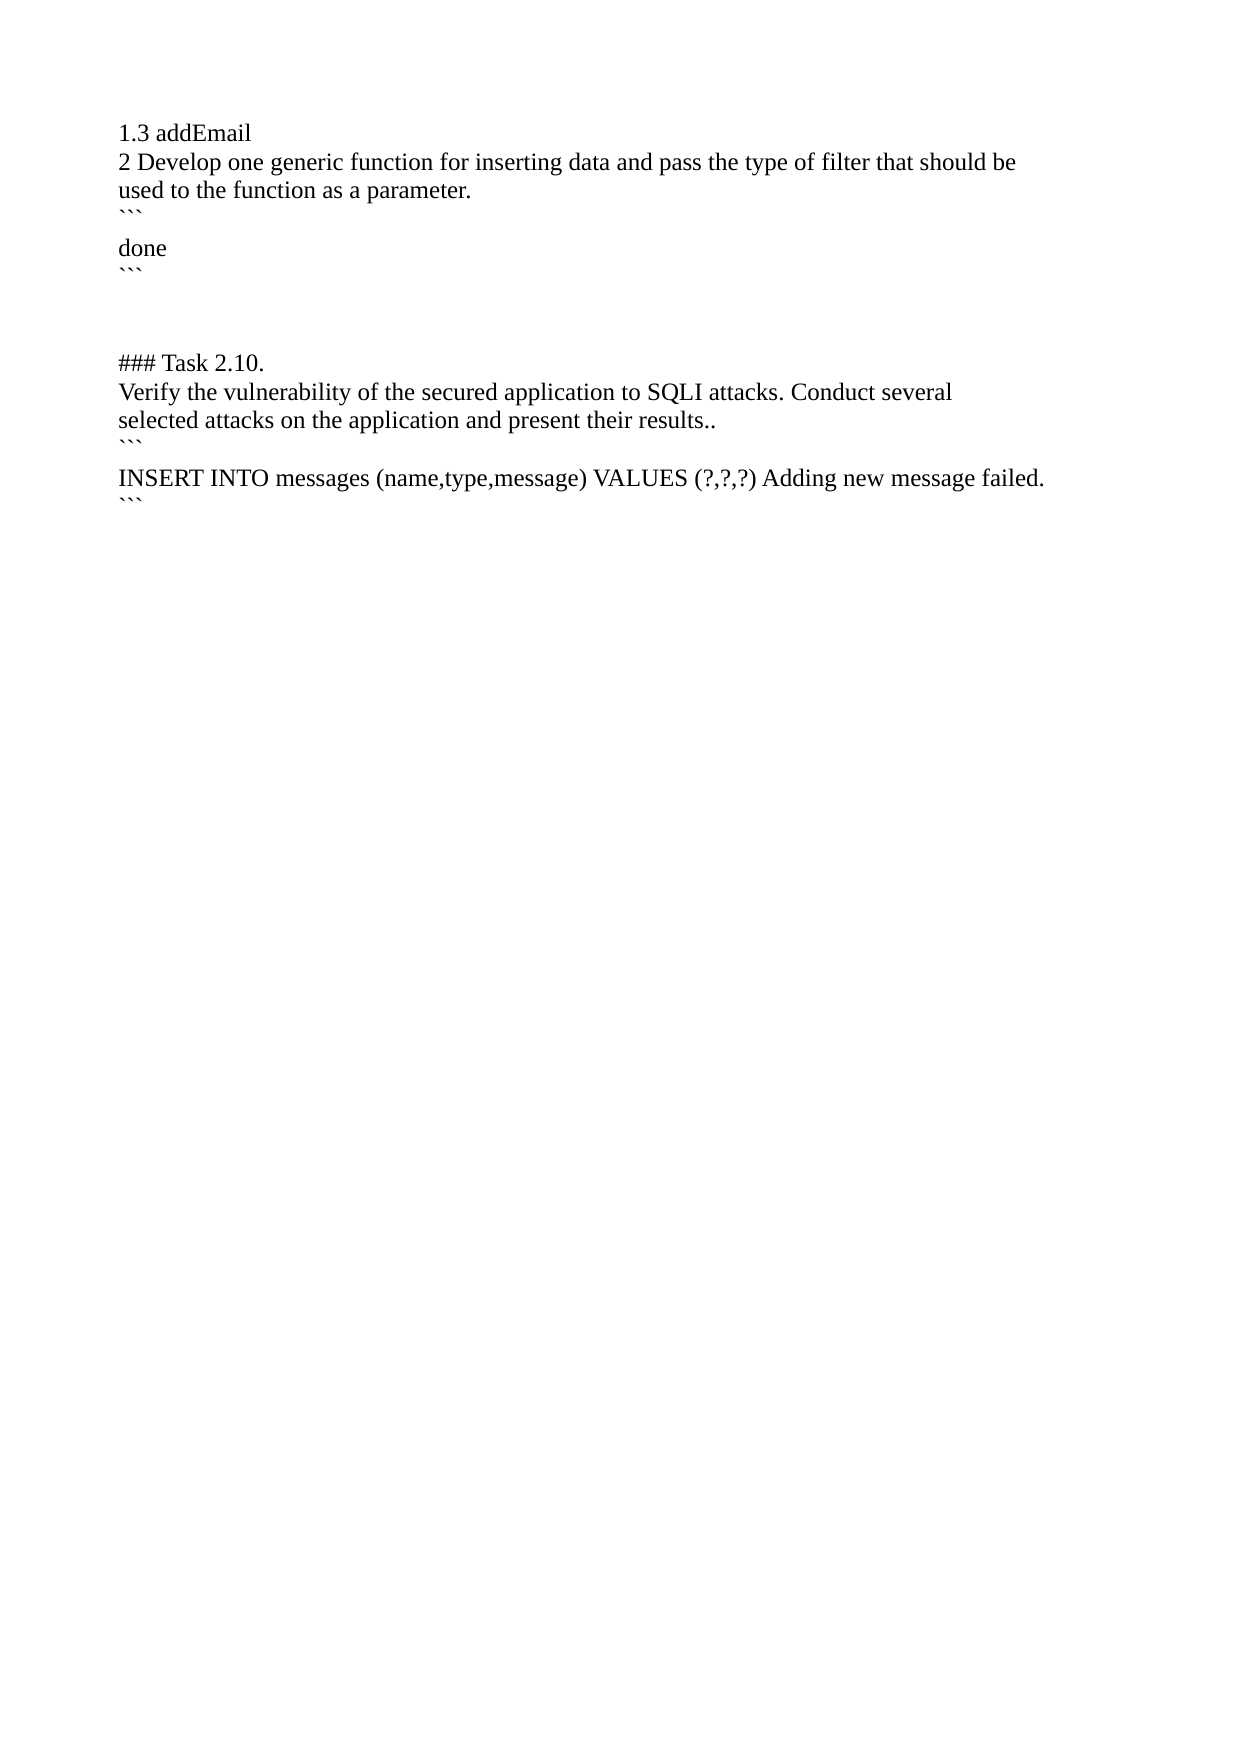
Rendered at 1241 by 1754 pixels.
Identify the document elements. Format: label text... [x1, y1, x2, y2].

text ### Task 2.10. [118, 348, 1122, 377]
text 2 Develop one generic function for inserting data and pass the type of filter that should be [118, 147, 1122, 176]
text ``` [118, 492, 1122, 521]
text selected attacks on the application and present their results.. [118, 406, 1122, 434]
text ``` [118, 434, 1122, 463]
text ``` [118, 262, 1122, 291]
text INSERT INTO messages (name,type,message) VALUES (?,?,?) Adding new message failed. [118, 463, 1122, 492]
text ``` [118, 204, 1122, 233]
text Verify the vulnerability of the secured application to SQLI attacks. Conduct several [118, 377, 1122, 406]
text 1.3 addEmail [118, 118, 1122, 147]
text used to the function as a parameter. [118, 176, 1122, 204]
text done [118, 233, 1122, 262]
